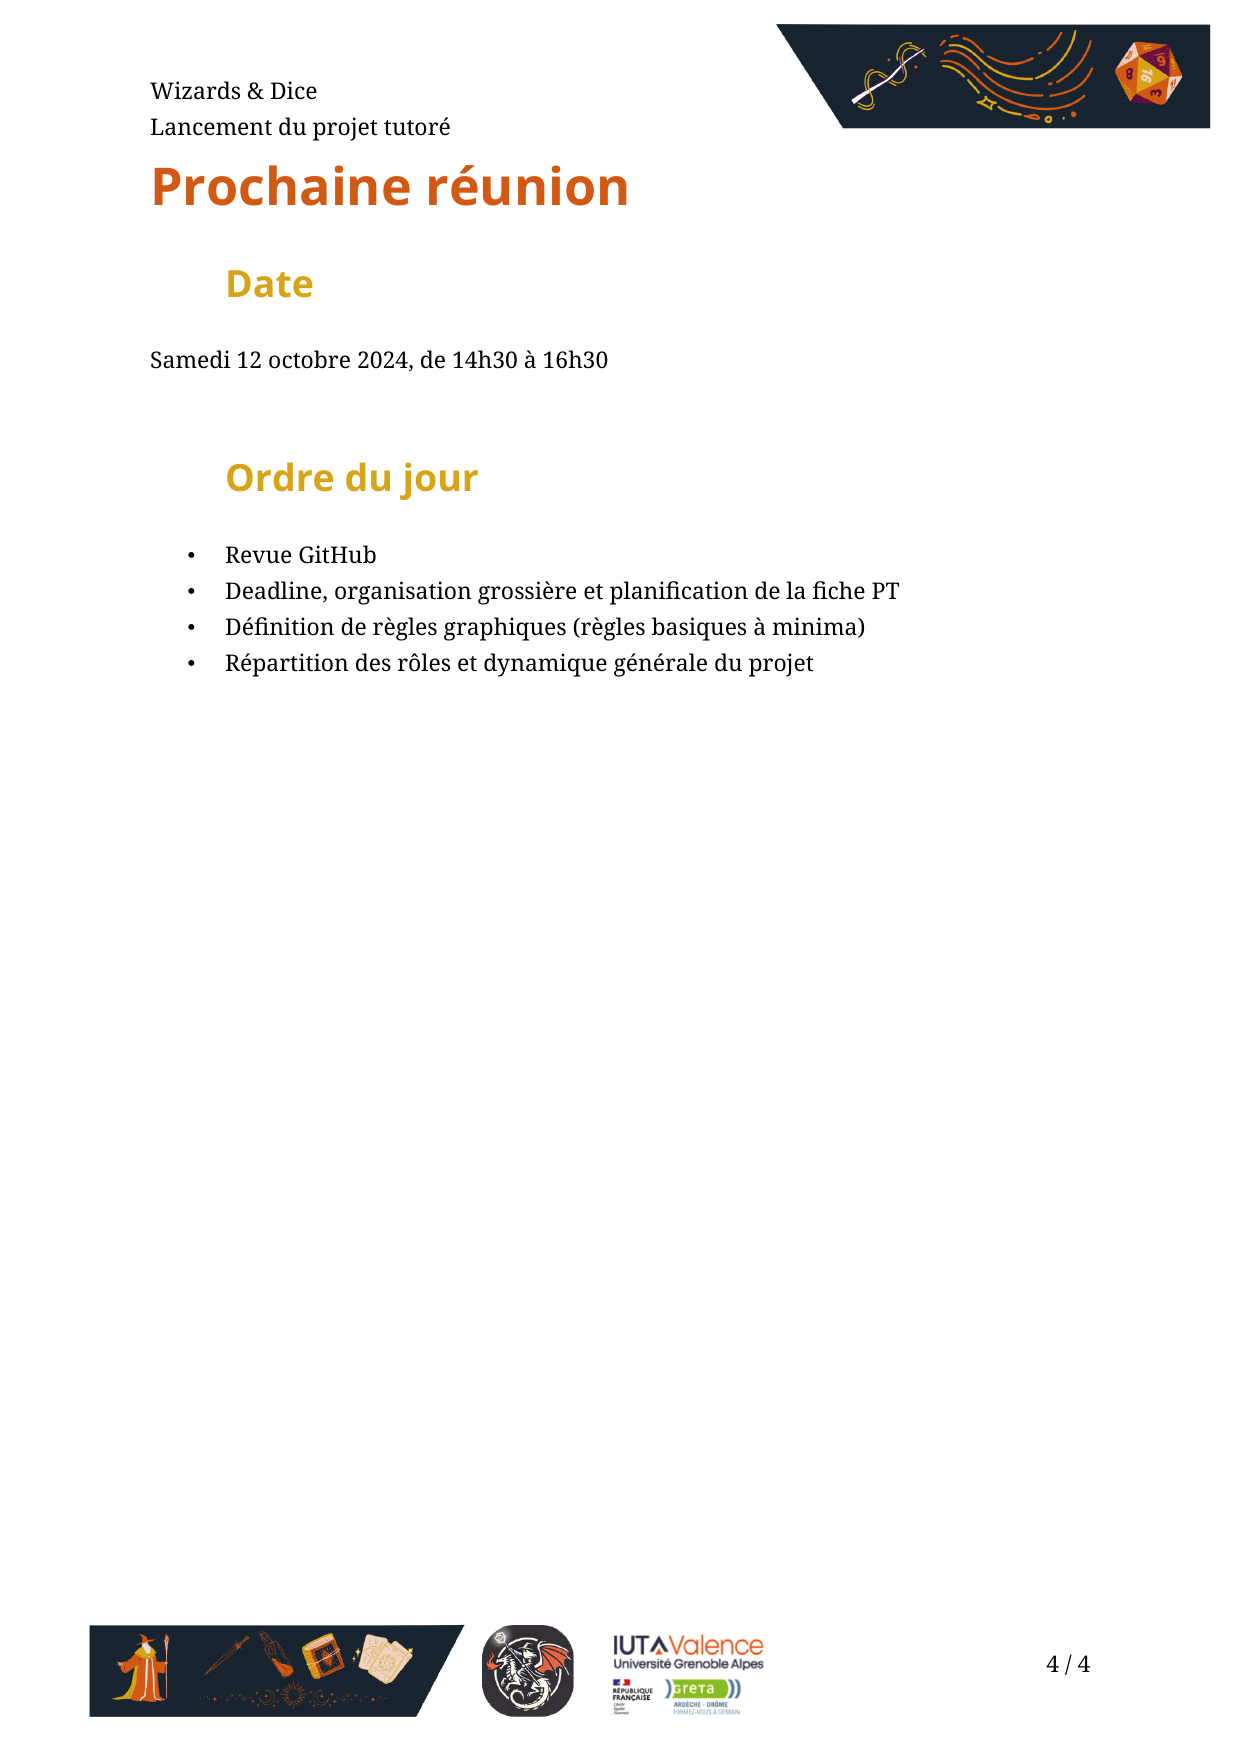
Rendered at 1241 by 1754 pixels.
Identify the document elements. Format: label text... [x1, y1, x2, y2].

list Revue GitHub [187, 539, 1090, 570]
text Samedi 12 octobre 2024, de 14h30 à 16h30 [150, 344, 1090, 375]
subtitle Date [225, 257, 1090, 308]
subtitle Prochaine réunion [150, 150, 1090, 221]
picture [771, 21, 1218, 131]
picture [81, 1614, 788, 1726]
list Définition de règles graphiques (règles basiques à minima) [187, 611, 1090, 642]
list Répartition des rôles et dynamique générale du projet [187, 646, 1090, 678]
list Deadline, organisation grossière et planification de la fiche PT [187, 574, 1090, 606]
subtitle Ordre du jour [225, 452, 1090, 503]
